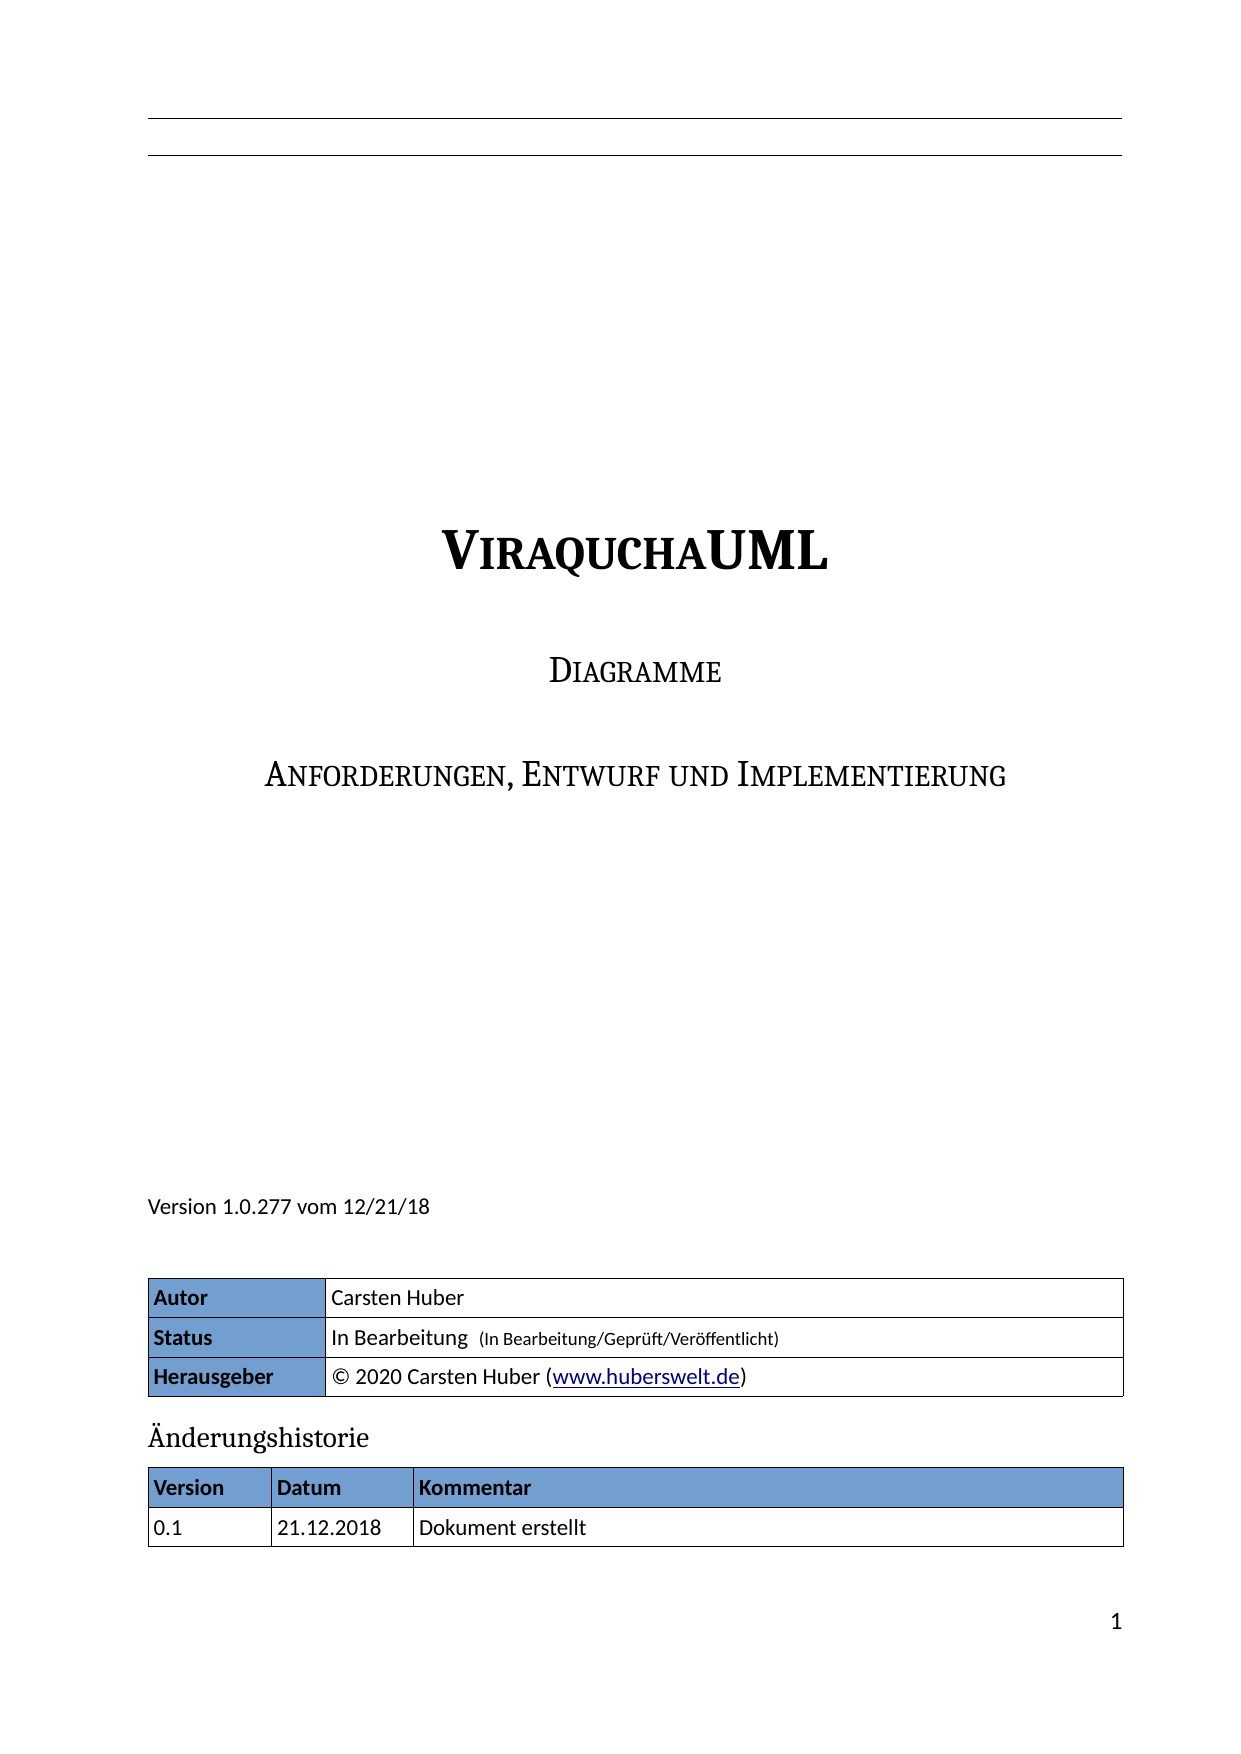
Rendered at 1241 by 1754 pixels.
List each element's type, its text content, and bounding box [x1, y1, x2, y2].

table_cell Dokument erstellt [414, 1508, 1123, 1546]
table_header Datum [272, 1468, 413, 1507]
table_cell In Bearbeitung (In Bearbeitung/Geprüft/Veröffentlicht) [326, 1318, 1123, 1357]
table_header Version [149, 1468, 271, 1507]
subtitle Diagramme [148, 649, 1122, 692]
table_cell 21.12.2018 [272, 1508, 413, 1546]
table_cell © 2020 Carsten Huber (www.huberswelt.de) [326, 1358, 1123, 1396]
table_cell Herausgeber [149, 1358, 325, 1396]
table_cell 0.1 [149, 1508, 271, 1546]
table_header Autor [149, 1279, 325, 1317]
table_header Kommentar [414, 1468, 1123, 1507]
table_header Carsten Huber [326, 1279, 1123, 1317]
text Version 1.0.277 vom 21.12.18 [148, 1192, 1122, 1220]
subtitle Anforderungen, Entwurf und Implementierung [148, 753, 1122, 796]
title ViraquchaUML [148, 514, 1122, 587]
subtitle Änderungshistorie [148, 1421, 1122, 1455]
table_cell Status [149, 1318, 325, 1357]
